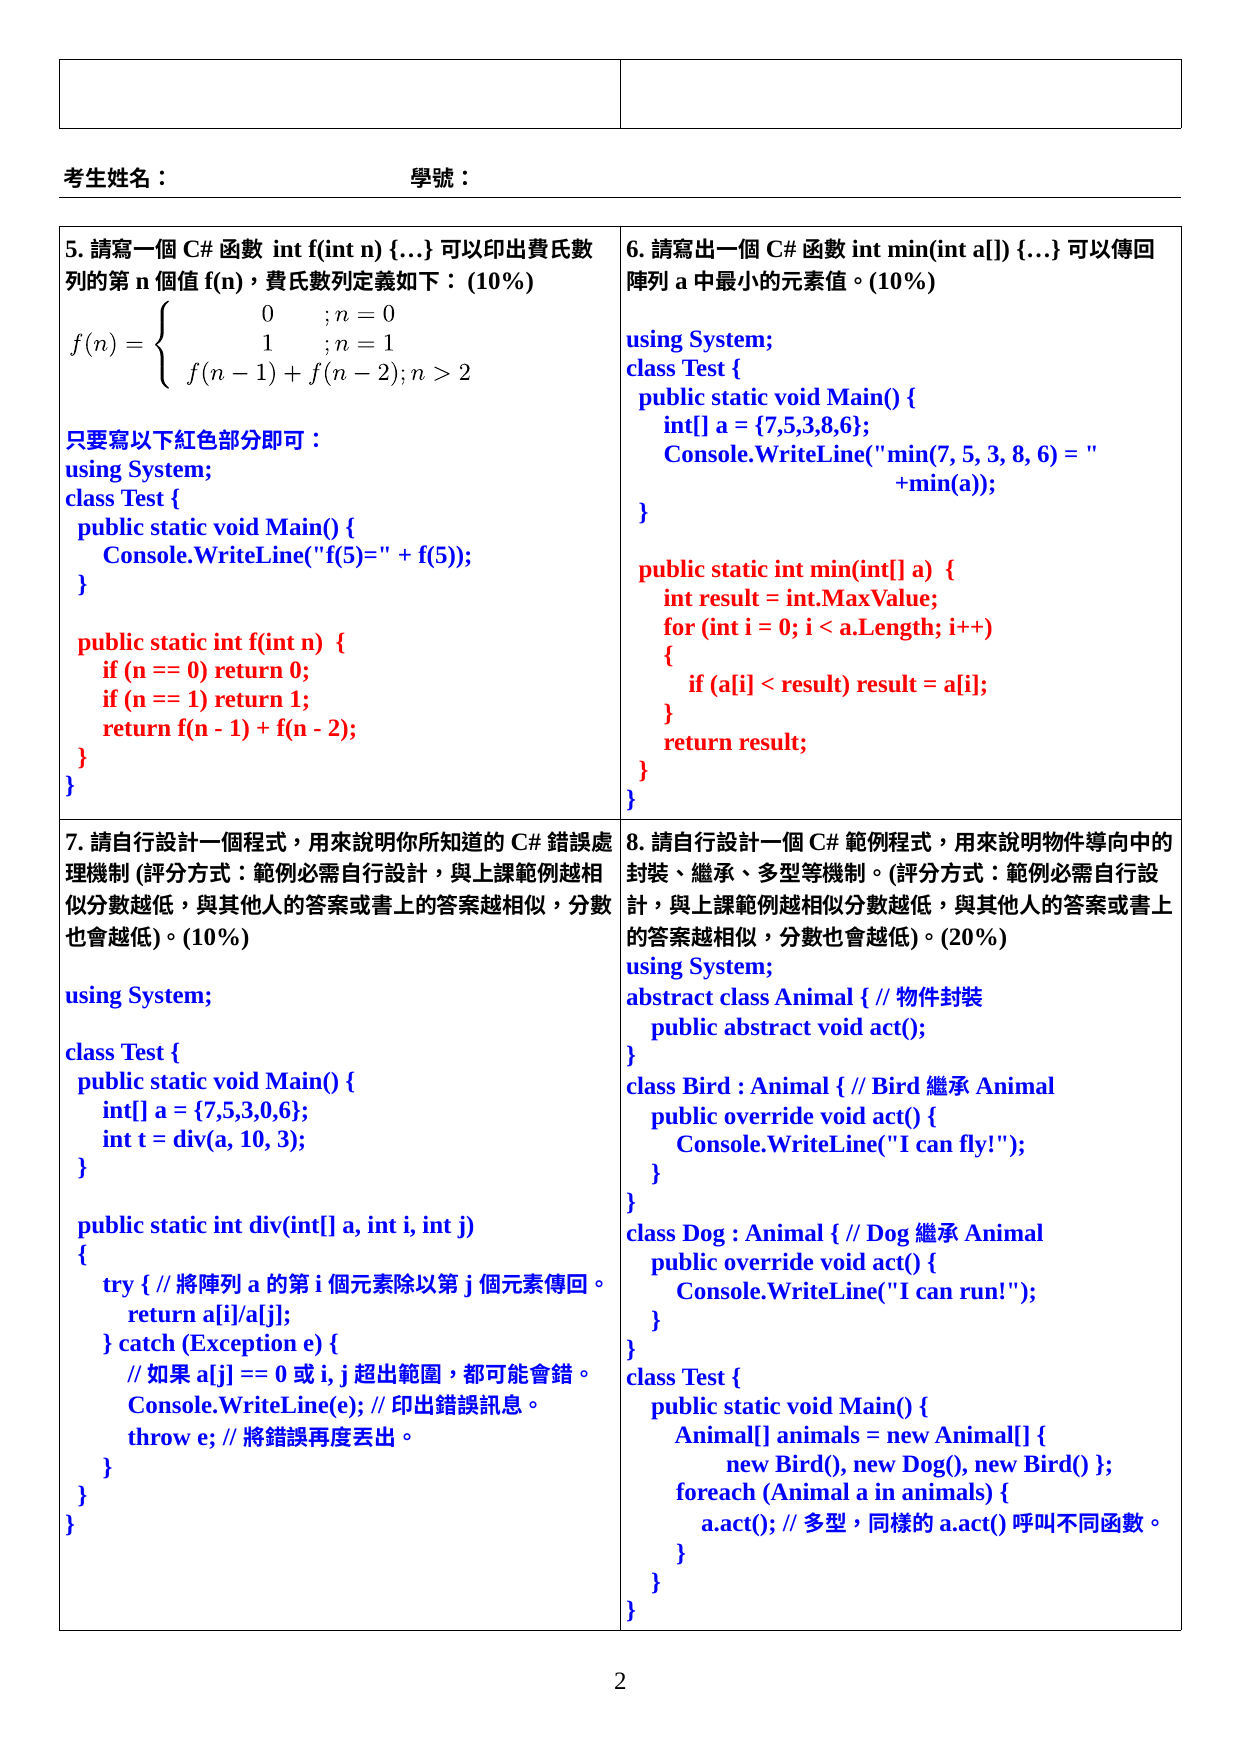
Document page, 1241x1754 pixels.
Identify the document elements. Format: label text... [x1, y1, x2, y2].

text 考生姓名： 學號： [59, 157, 1181, 197]
table_header 7. 請自行設計一個程式，用來說明你所知道的 C# 錯誤處理機制 (評分方式：範例必需自行設計，與上課範例越相似分數越低，與其他人的答案或書上的答案越相似，分數也會越低)。(10%) using System; class Test { public static void Main() { int[] a = {7,5,3,0,6}; int t = div(a, 10, 3); } public static int div(int[] a, int i, int j) { try { // 將陣列 a 的第 i 個元素除以第 j 個元素傳回。 return a[i]/a[j]; } catch (Exception e) { // 如果 a[j] == 0 或 i, j 超出範圍，都可能會錯。 Console.WriteLine(e); // 印出錯誤訊息。 throw e; // 將錯誤再度丟出。 } } } [60, 820, 620, 1630]
table_header 6. 請寫出一個 C# 函數 int min(int a[]) {…} 可以傳回陣列 a 中最小的元素值。(10%) using System; class Test { public static void Main() { int[] a = {7,5,3,8,6}; Console.WriteLine("min(7, 5, 3, 8, 6) = " +min(a)); } public static int min(int[] a) { int result = int.MaxValue; for (int i = 0; i < a.Length; i++) { if (a[i] < result) result = a[i]; } return result; } } [621, 227, 1181, 819]
table_header 8. 請自行設計一個C# 範例程式，用來說明物件導向中的封裝、繼承、多型等機制。(評分方式：範例必需自行設計，與上課範例越相似分數越低，與其他人的答案或書上的答案越相似，分數也會越低)。(20%) using System; abstract class Animal { // 物件封裝 public abstract void act(); } class Bird : Animal { // Bird 繼承 Animal public override void act() { Console.WriteLine("I can fly!"); } } class Dog : Animal { // Dog 繼承 Animal public override void act() { Console.WriteLine("I can run!"); } } class Test { public static void Main() { Animal[] animals = new Animal[] { new Bird(), new Dog(), new Bird() }; foreach (Animal a in animals) { a.act(); // 多型，同樣的 a.act() 呼叫不同函數。 } } } [621, 820, 1181, 1630]
table_header [60, 60, 620, 128]
table_header 5. 請寫一個 C# 函數 int f(int n) {…} 可以印出費氏數列的第 n 個值 f(n)，費氏數列定義如下： (10%) 只要寫以下紅色部分即可： using System; class Test { public static void Main() { Console.WriteLine("f(5)=" + f(5)); } public static int f(int n) { if (n == 0) return 0; if (n == 1) return 1; return f(n - 1) + f(n - 2); } } [60, 227, 620, 819]
table_header [621, 60, 1181, 128]
